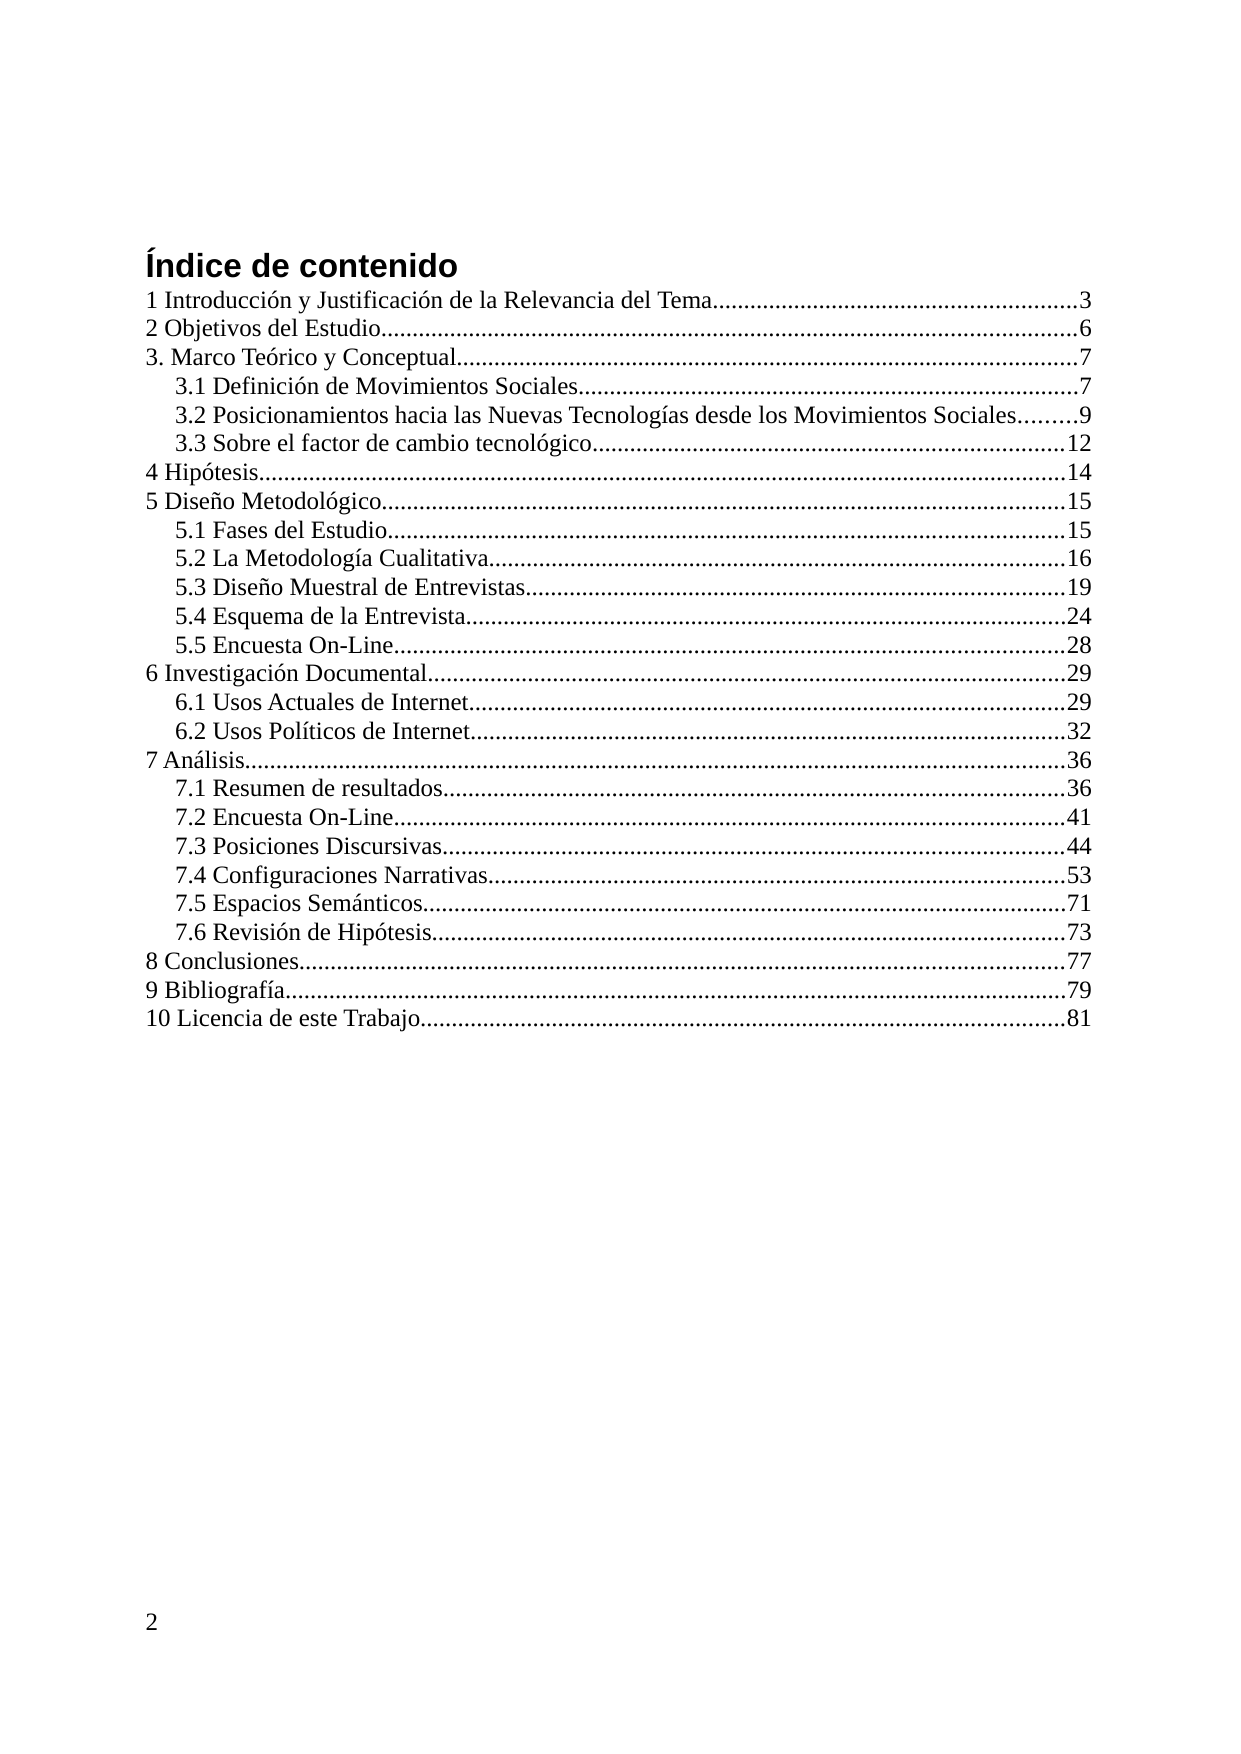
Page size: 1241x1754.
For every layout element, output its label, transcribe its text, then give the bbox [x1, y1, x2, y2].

text 5.1 Fases del Estudio 15 [175, 515, 1092, 543]
text 3. Marco Teórico y Conceptual 7 [145, 342, 1092, 371]
text 7.5 Espacios Semánticos 71 [175, 888, 1092, 917]
text 7.4 Configuraciones Narrativas 53 [175, 860, 1092, 888]
text 7.2 Encuesta On-Line 41 [175, 802, 1092, 831]
text 7 Análisis 36 [145, 745, 1092, 773]
text 5.3 Diseño Muestral de Entrevistas 19 [175, 572, 1092, 601]
text 7.3 Posiciones Discursivas 44 [175, 831, 1092, 860]
text 8 Conclusiones 77 [145, 946, 1092, 975]
subtitle Índice de contenido [145, 246, 1092, 285]
text 3.2 Posicionamientos hacia las Nuevas Tecnologías desde los Movimientos Sociales 9 [175, 400, 1092, 428]
text 5.5 Encuesta On-Line 28 [175, 630, 1092, 658]
text 3.3 Sobre el factor de cambio tecnológico 12 [175, 428, 1092, 457]
text 7.6 Revisión de Hipótesis 73 [175, 917, 1092, 946]
text 3.1 Definición de Movimientos Sociales 7 [175, 371, 1092, 400]
text 1 Introducción y Justificación de la Relevancia del Tema 3 [145, 285, 1092, 313]
text 9 Bibliografía 79 [145, 975, 1092, 1003]
text 7.1 Resumen de resultados 36 [175, 773, 1092, 802]
text 6.1 Usos Actuales de Internet 29 [175, 687, 1092, 716]
text 6.2 Usos Políticos de Internet 32 [175, 716, 1092, 745]
text 2 Objetivos del Estudio 6 [145, 313, 1092, 342]
text 4 Hipótesis 14 [145, 457, 1092, 486]
text 5.2 La Metodología Cualitativa 16 [175, 543, 1092, 572]
text 6 Investigación Documental 29 [145, 658, 1092, 687]
text 10 Licencia de este Trabajo 81 [145, 1003, 1092, 1032]
text 5 Diseño Metodológico 15 [145, 486, 1092, 515]
text 5.4 Esquema de la Entrevista 24 [175, 601, 1092, 630]
